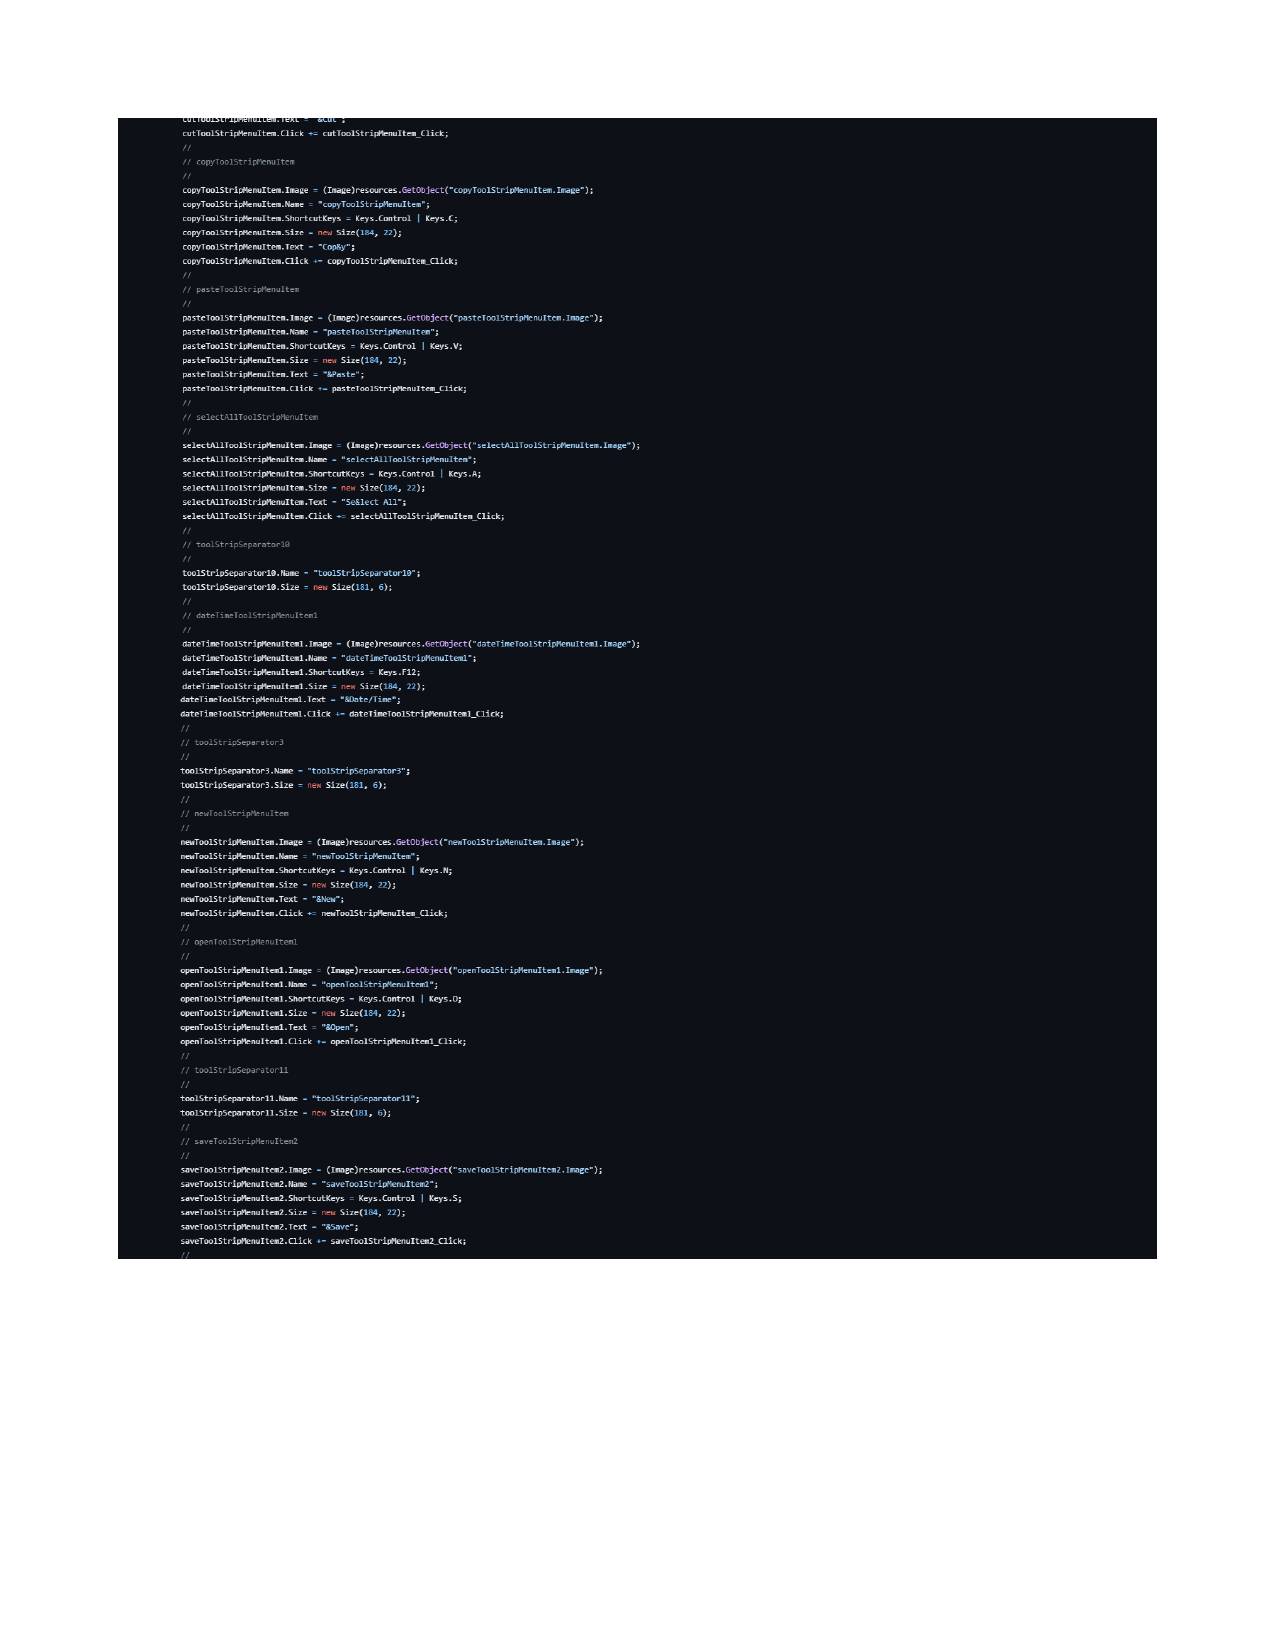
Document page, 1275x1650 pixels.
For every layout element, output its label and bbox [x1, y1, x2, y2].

picture [118, 118, 1157, 1259]
